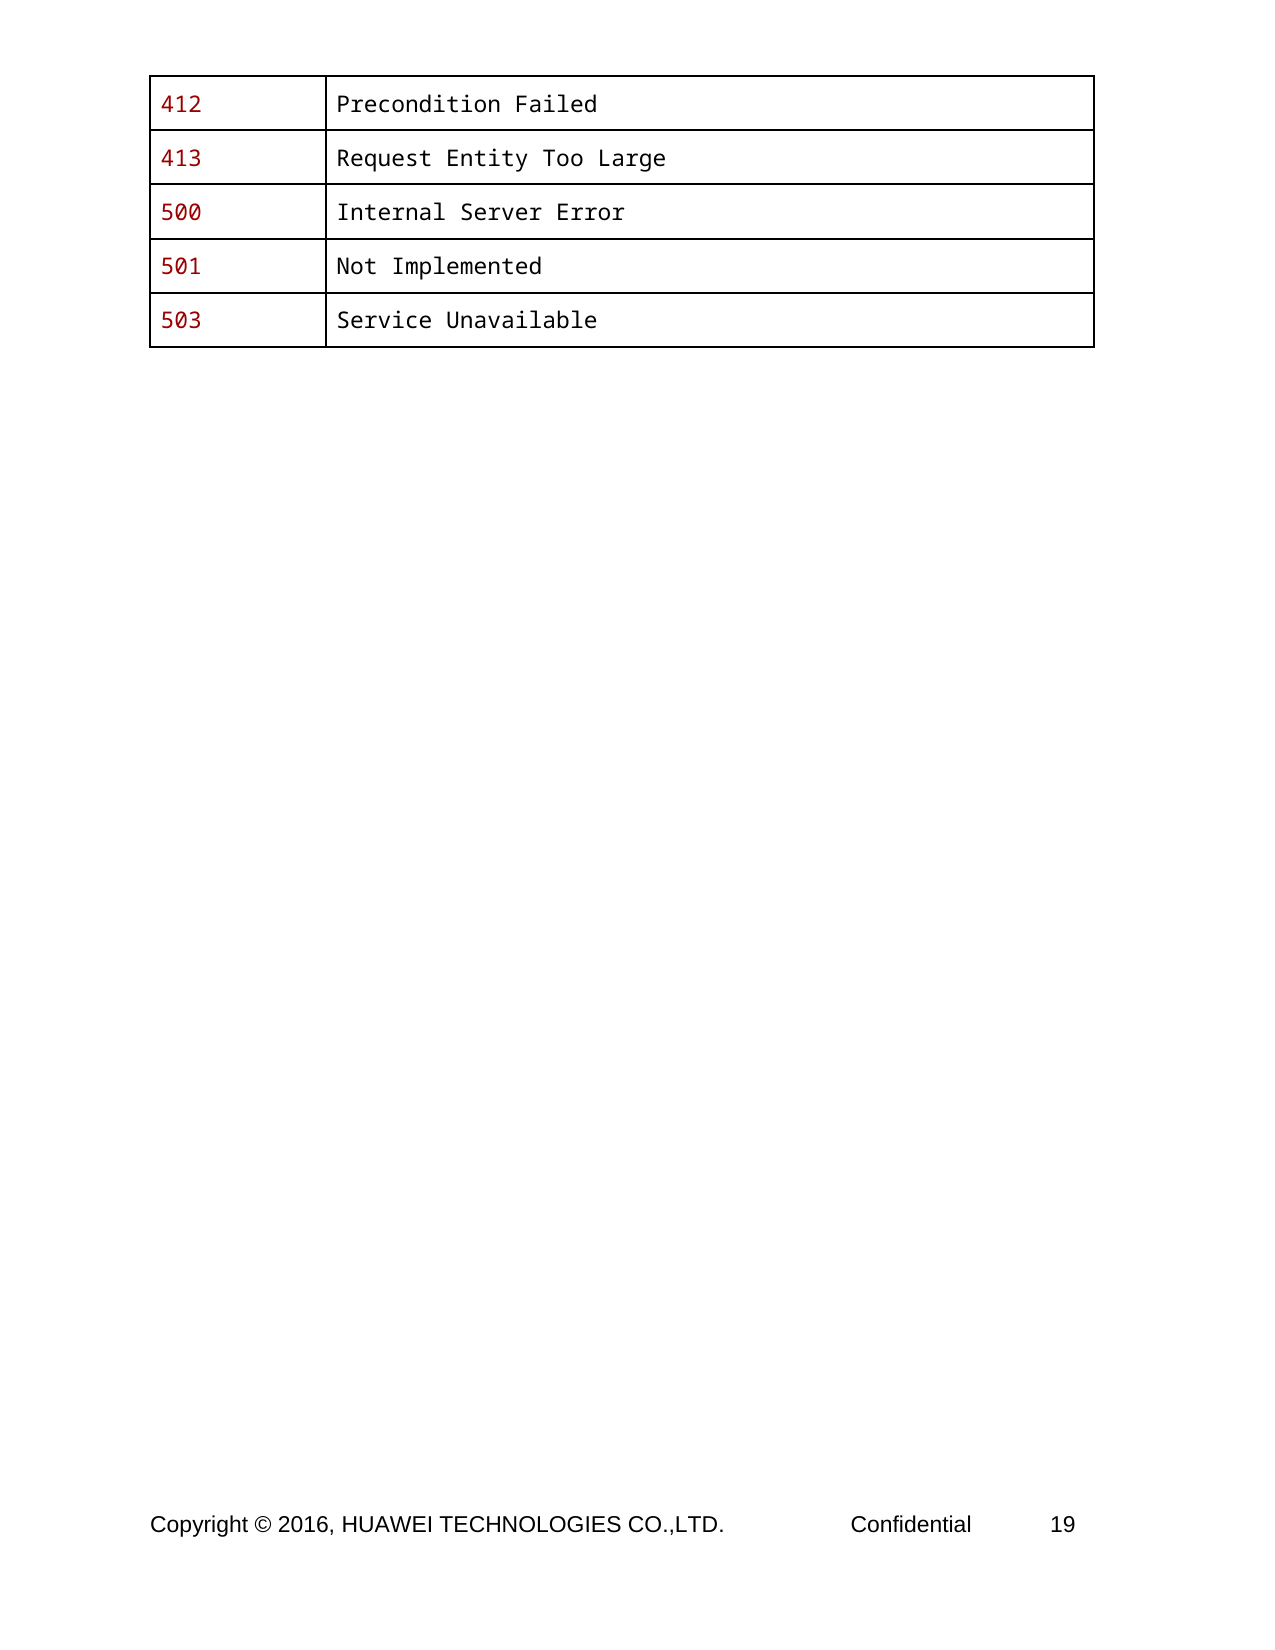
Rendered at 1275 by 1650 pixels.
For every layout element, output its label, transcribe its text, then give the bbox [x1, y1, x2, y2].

table_cell Not Implemented [327, 240, 1093, 292]
table_cell 501 [151, 240, 325, 292]
table_cell Request Entity Too Large [327, 131, 1093, 183]
table_cell 412 [151, 77, 325, 129]
table_cell 503 [151, 294, 325, 346]
table_cell 413 [151, 131, 325, 183]
table_cell Service Unavailable [327, 294, 1093, 346]
table_cell Precondition Failed [327, 77, 1093, 129]
table_cell Internal Server Error [327, 185, 1093, 237]
table_cell 500 [151, 185, 325, 237]
